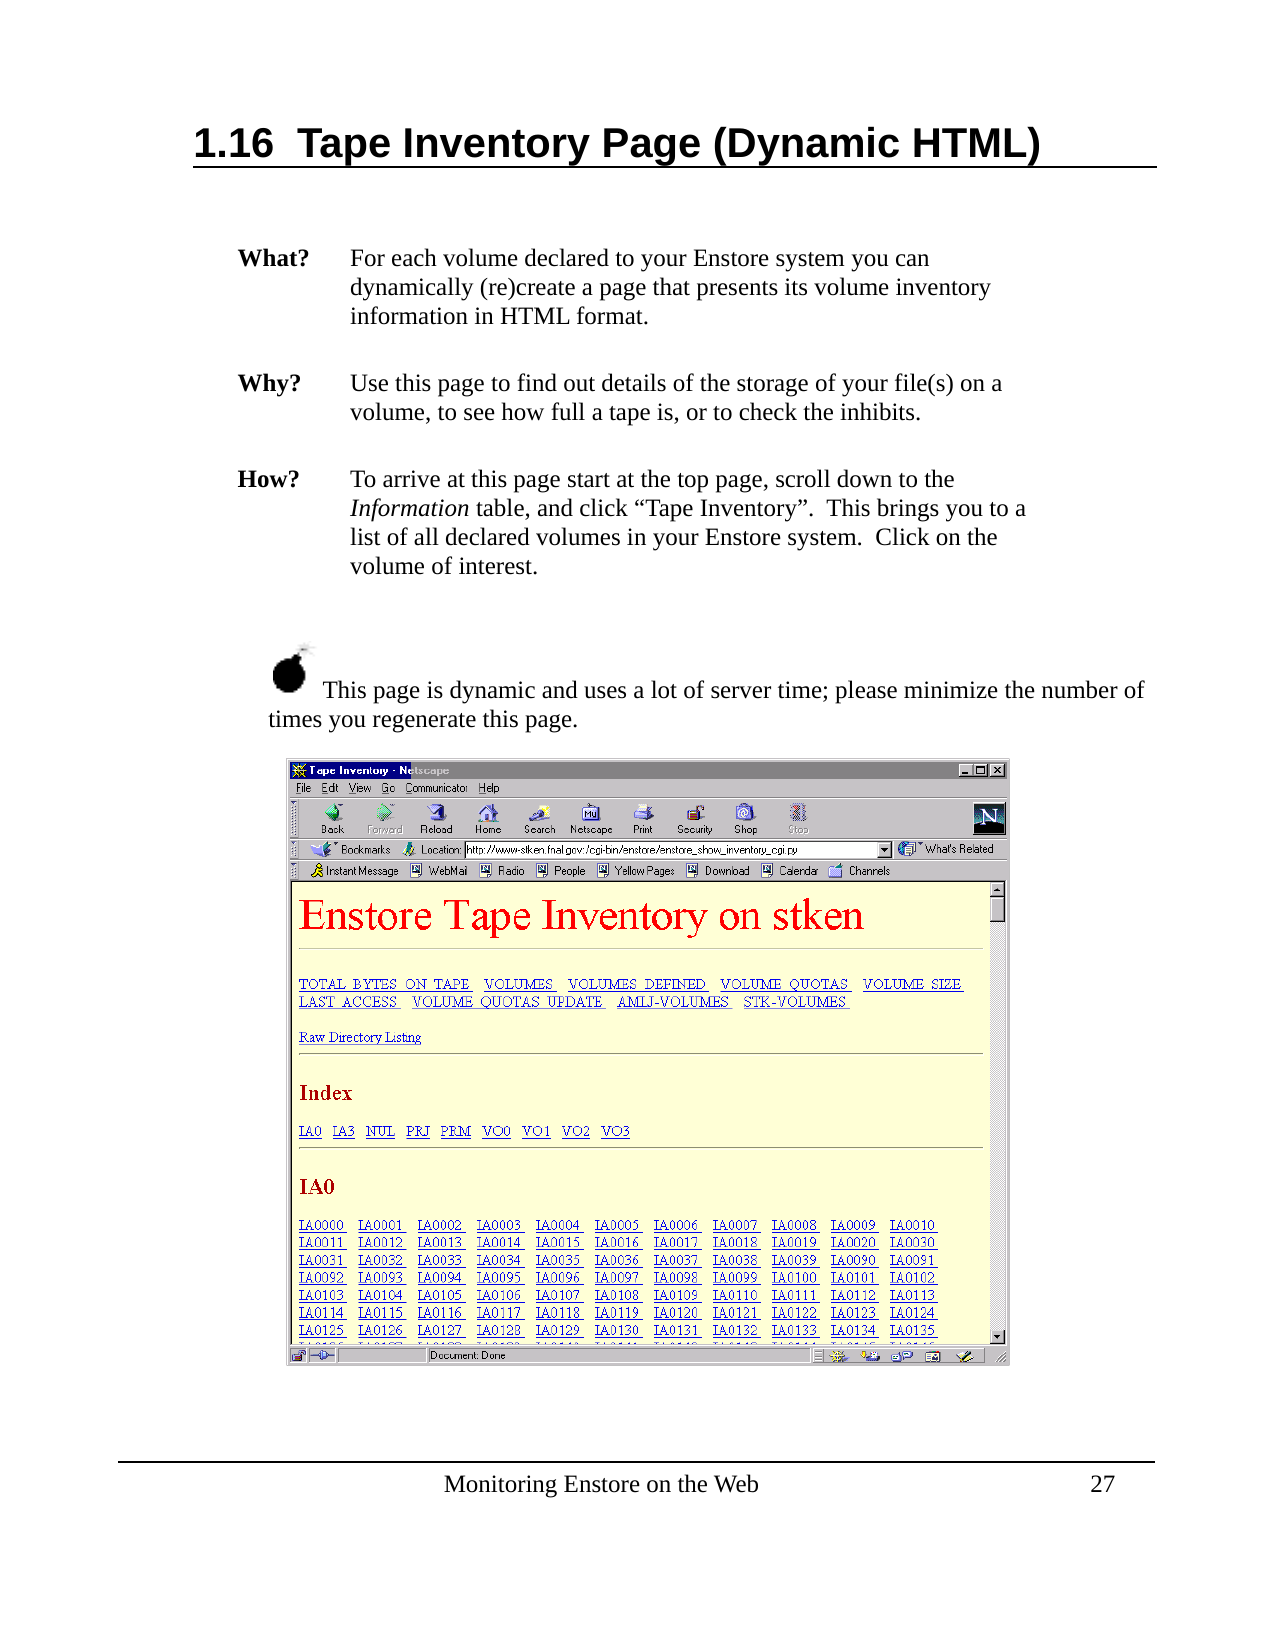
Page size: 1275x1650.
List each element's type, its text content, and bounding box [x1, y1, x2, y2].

subtitle Tape Inventory Page (Dynamic HTML) [193, 118, 1157, 166]
table_cell How? [225, 443, 337, 597]
table_header For each volume declared to your Enstore system you can dynamically (re)create a page that presents its volume inventory information in HTML format. [338, 222, 1050, 347]
table_header What? [225, 222, 337, 347]
text tapeinv.gif 162 [268, 745, 1157, 1384]
table_cell Why? [225, 347, 337, 443]
table_cell Use this page to find out details of the storage of your file(s) on a volume, to see how full a tape is, or to check the inhibits. [338, 347, 1050, 443]
table_cell To arrive at this page start at the top page, scroll down to the Information table, and click “Tape Inventory”. This brings you to a list of all declared volumes in your Enstore system. Click on the volume of interest. [338, 443, 1050, 597]
text This page is dynamic and uses a lot of server time; please minimize the number of times you regenerate this page. [268, 638, 1157, 733]
